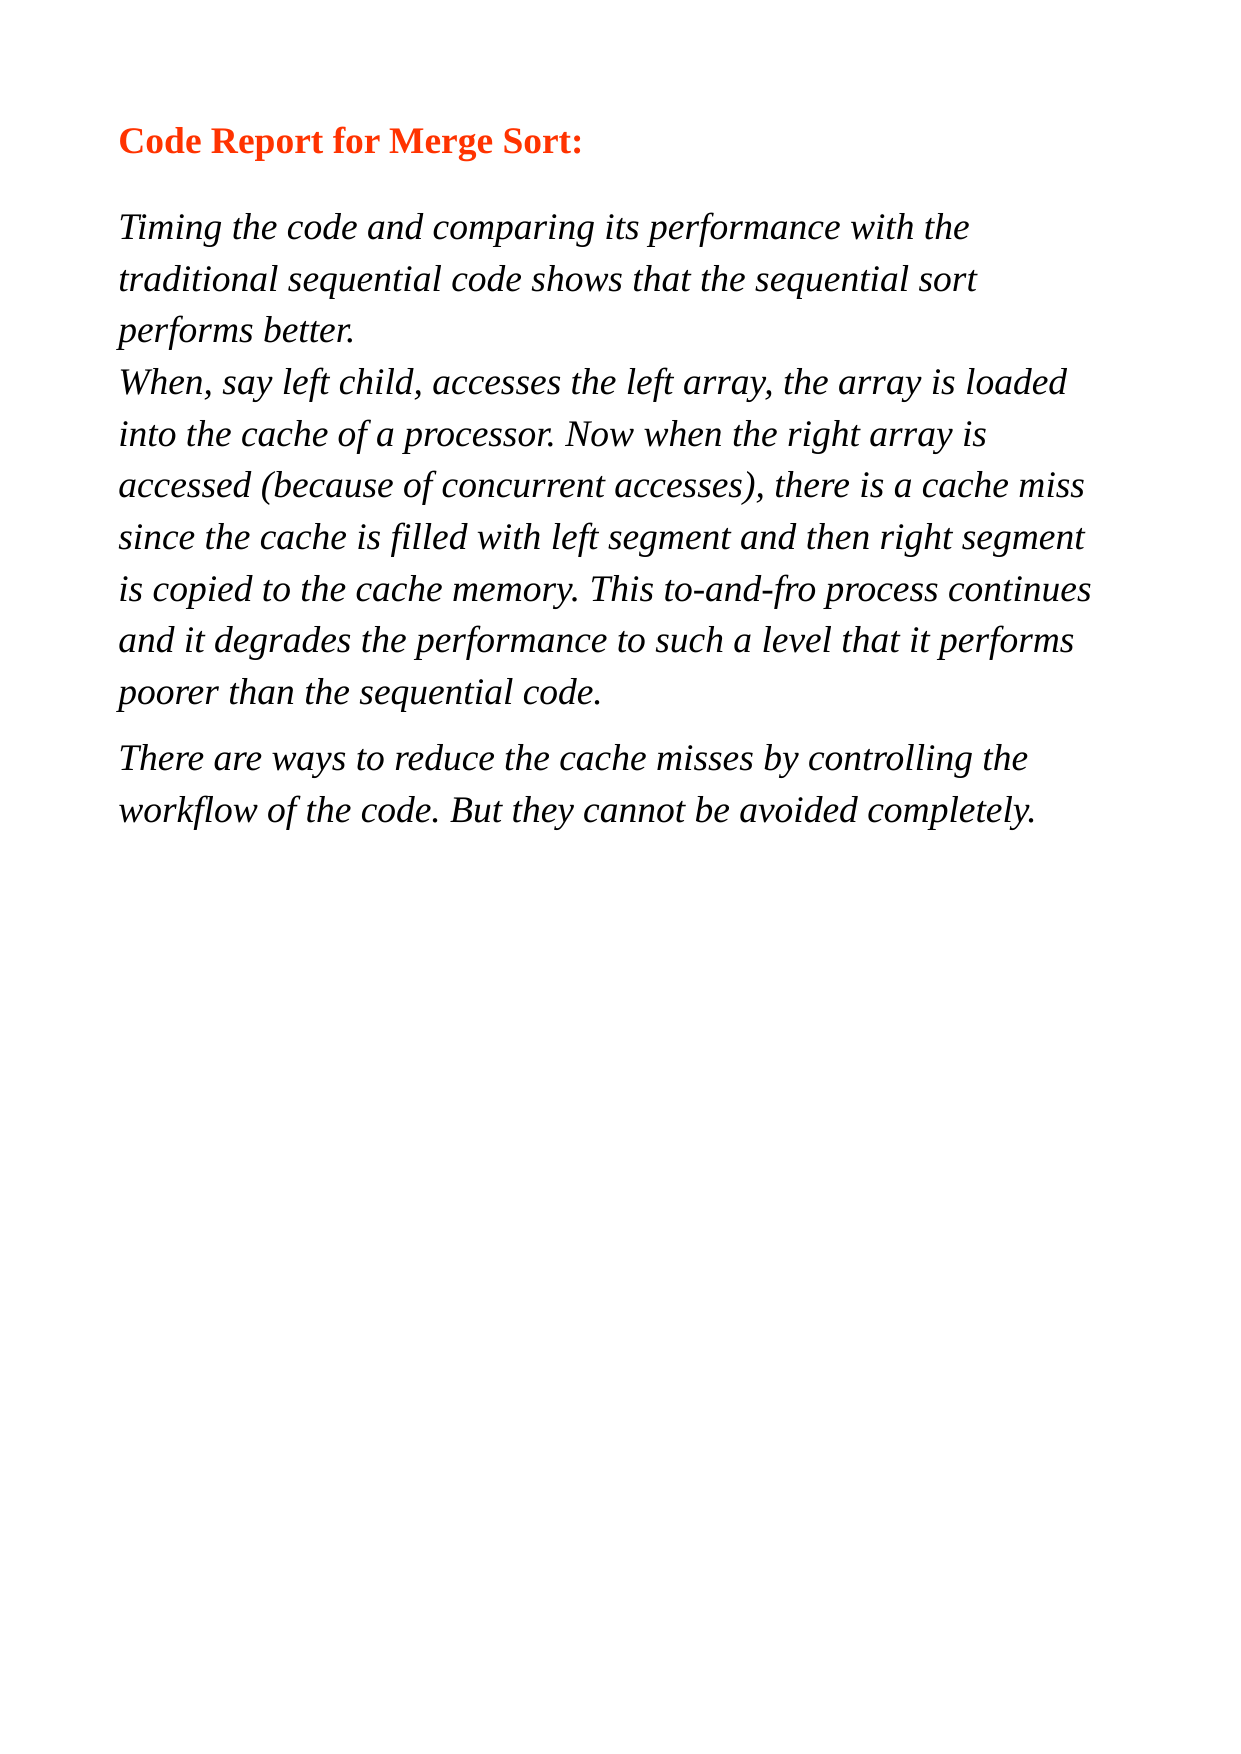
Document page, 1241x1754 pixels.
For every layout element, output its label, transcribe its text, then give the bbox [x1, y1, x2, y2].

text Code Report for Merge Sort: [118, 118, 1122, 161]
text There are ways to reduce the cache misses by controlling the workflow of the code. But they cannot be avoided completely. [118, 736, 1122, 830]
text Timing the code and comparing its performance with the traditional sequential code shows that the sequential sort performs better. When, say left child, accesses the left array, the array is loaded into the cache of a processor. Now when the right array is accessed (because of concurrent accesses), there is a cache miss since the cache is filled with left segment and then right segment is copied to the cache memory. This to-and-fro process continues and it degrades the performance to such a level that it performs poorer than the sequential code. [118, 204, 1122, 712]
